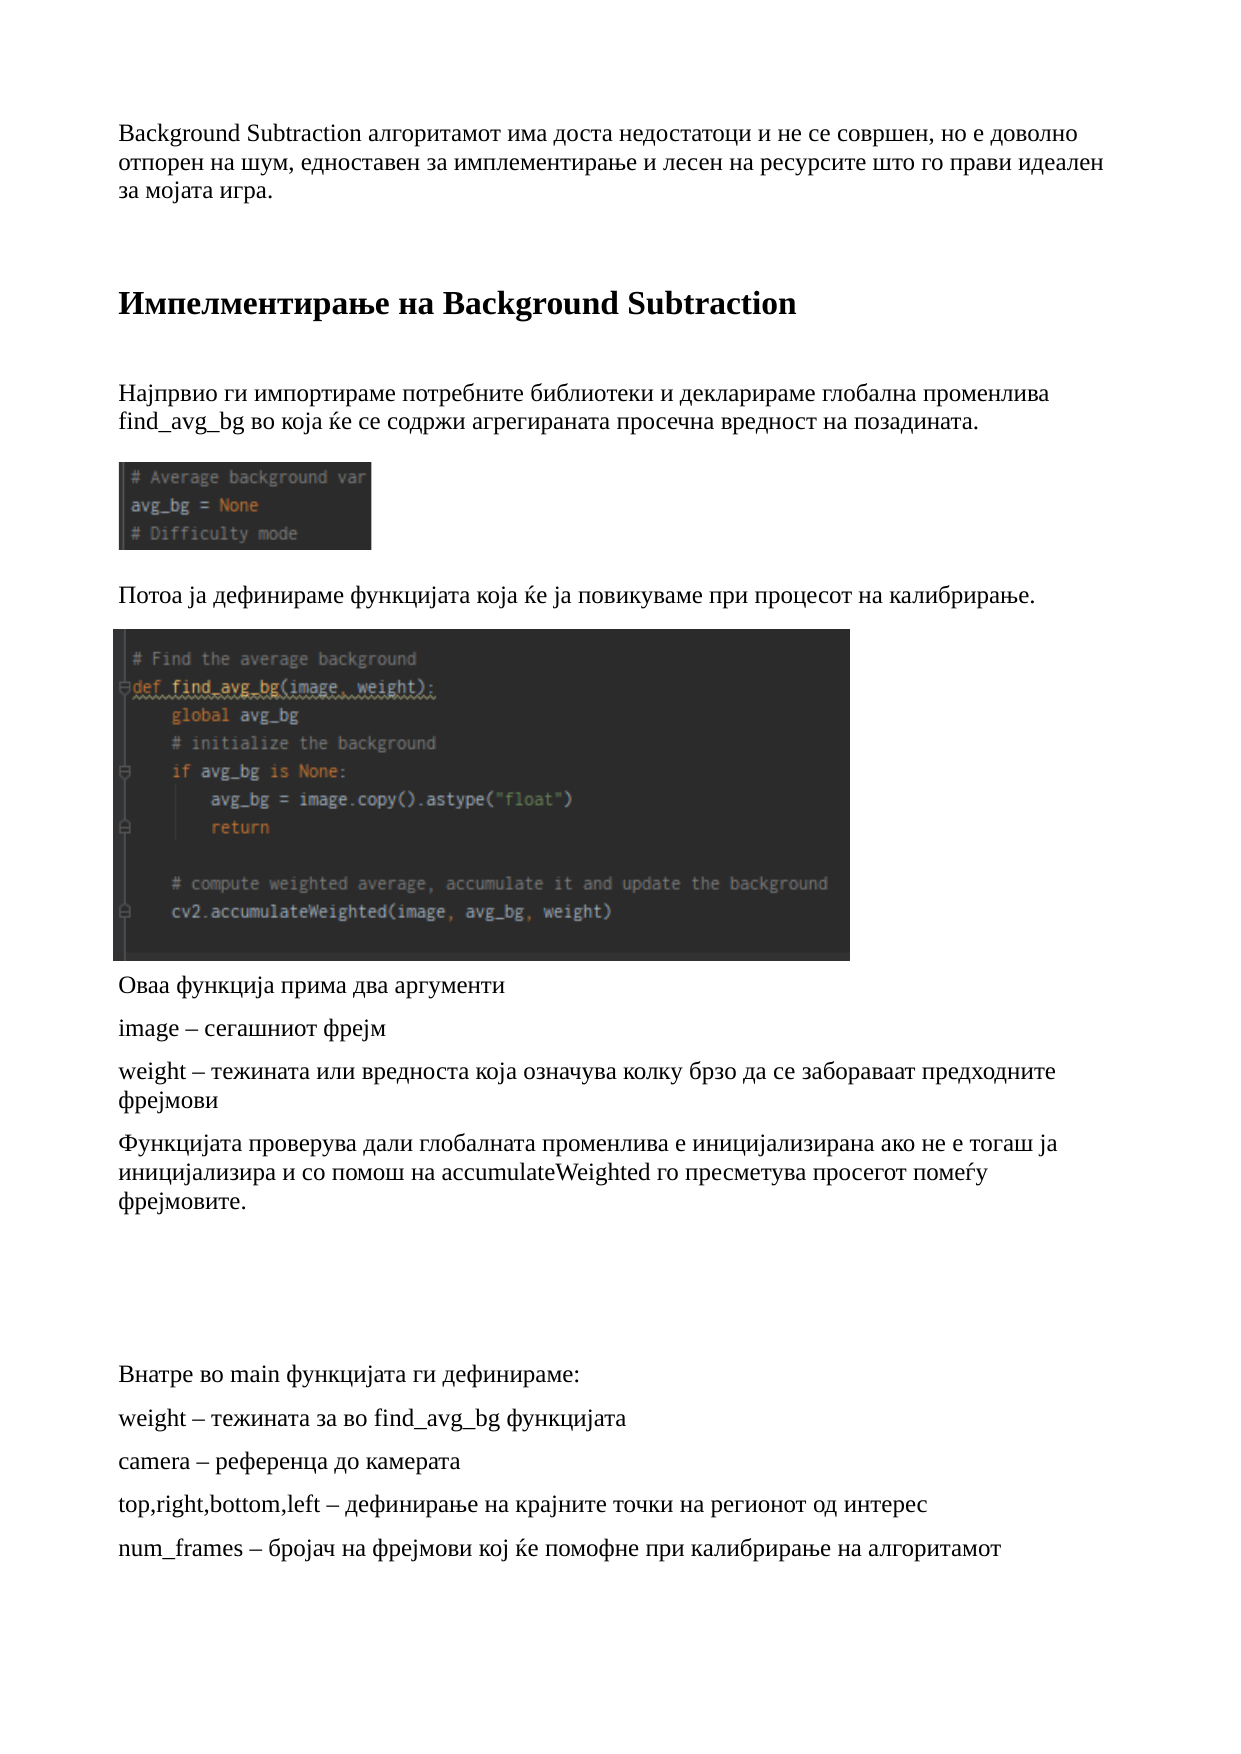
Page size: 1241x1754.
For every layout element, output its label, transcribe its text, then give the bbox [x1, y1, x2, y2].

text weight – тежината или вредноста која означува колку брзо да се забораваат предходните фрејмови [118, 1056, 1122, 1114]
text top,right,bottom,left – дефинирање на крајните точки на регионот од интерес [118, 1489, 1122, 1518]
text weight – тежината за во find_avg_bg функцијата [118, 1403, 1122, 1431]
text Функцијата проверува дали глобалната променлива е иницијализирана ако не е тогаш ја иницијализира и со помош на accumulateWeighted го пресметува просегот помеѓу фрејмовите. [118, 1128, 1122, 1215]
text Оваа функција прима два аргументи [118, 970, 1122, 998]
text Background Subtraction алгоритамот има доста недостатоци и не се совршен, но е доволно отпорен на шум, едноставен за имплементирање и лесен на ресурсите што го прави идеален за мојата игра. [118, 118, 1122, 204]
picture [118, 462, 372, 550]
text camera – референца до камерата [118, 1446, 1122, 1475]
text Внатре во main функцијата ги дефинираме: [118, 1359, 1122, 1388]
subtitle Импелментирање на Background Subtraction [118, 283, 1122, 322]
text Потоа ја дефинираме функцијата која ќе ја повикуваме при процесот на калибрирање. [118, 580, 1122, 608]
picture [113, 629, 850, 961]
text image – сегашниот фрејм [118, 1013, 1122, 1042]
text Најпрвио ги импортираме потребните библиотеки и декларираме глобална променлива find_avg_bg во која ќе се содржи агрегираната просечна вредност на позадината. [118, 378, 1122, 435]
text num_frames – бројач на фрејмови кој ќе помофне при калибрирање на алгоритамот [118, 1533, 1122, 1561]
